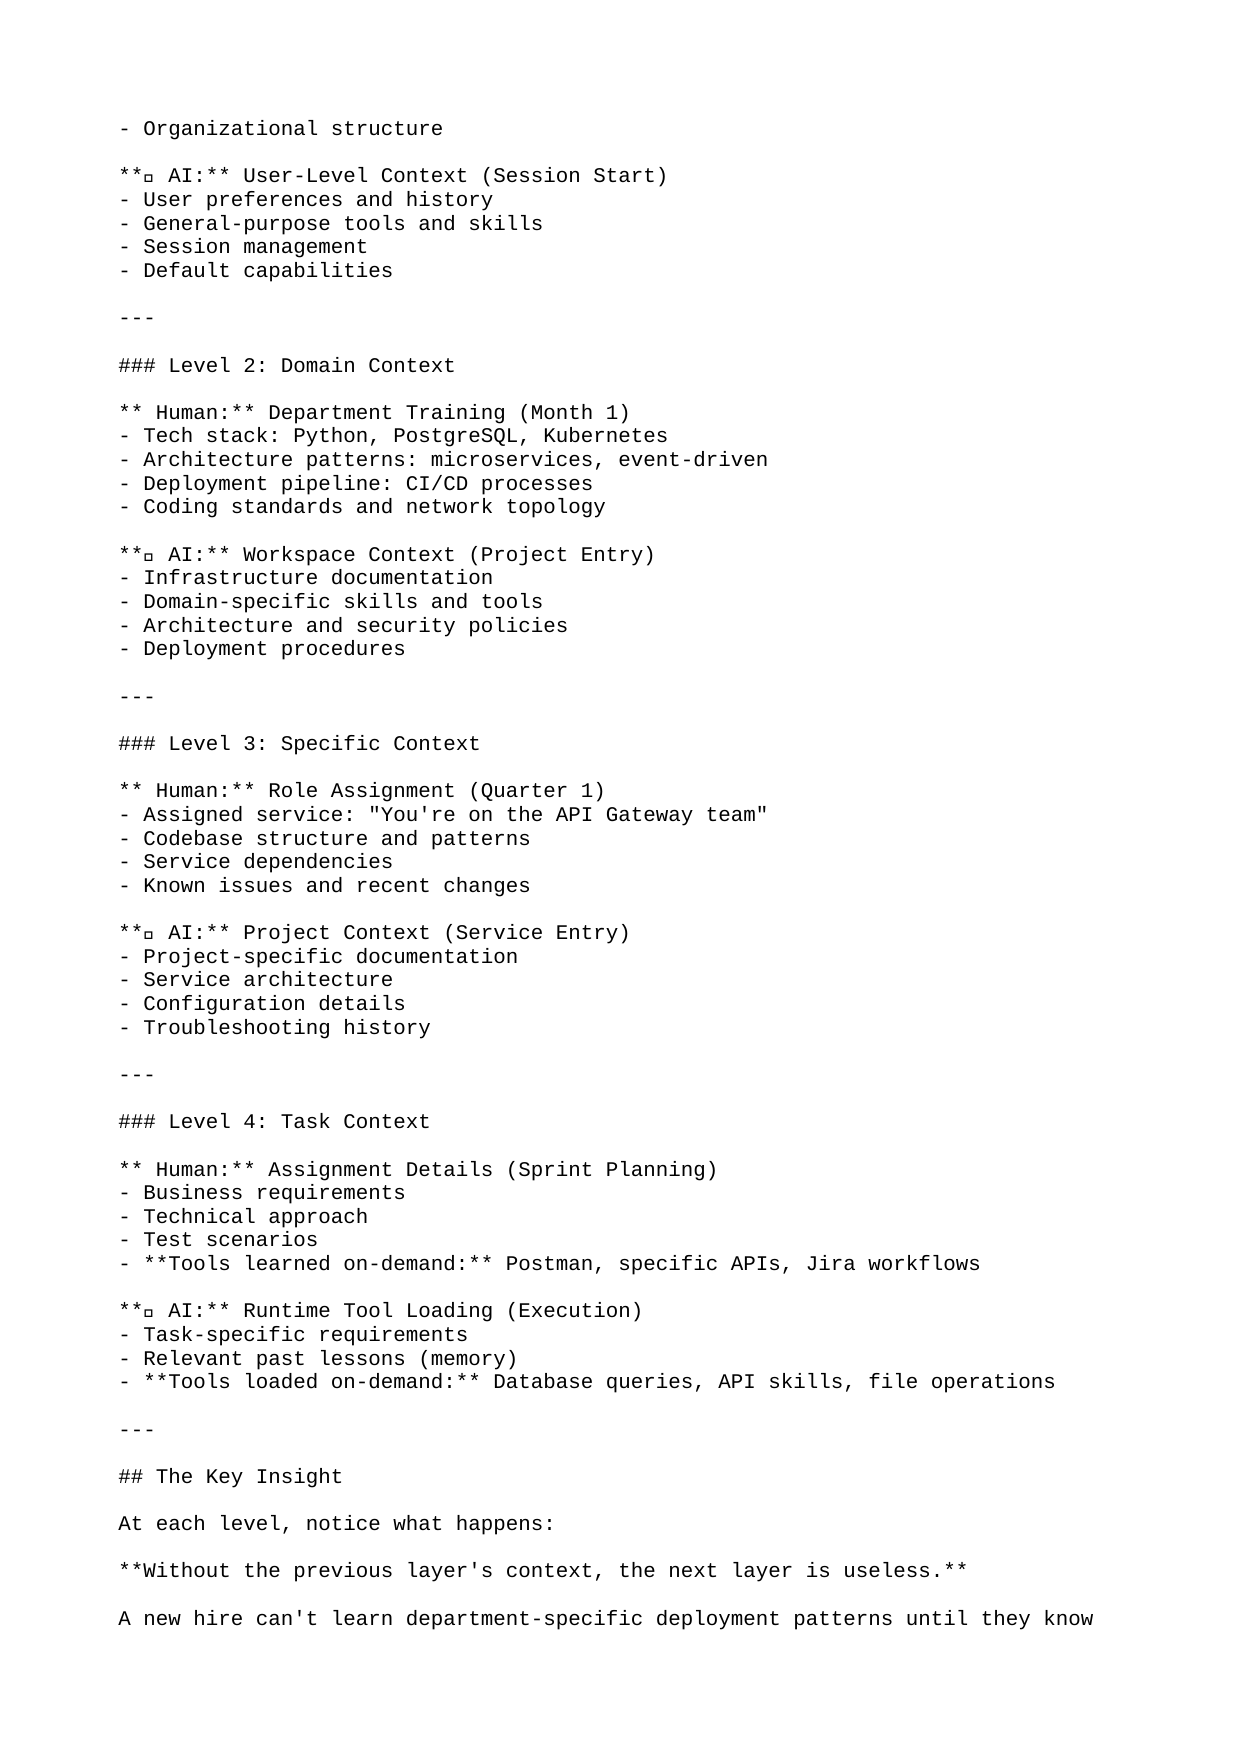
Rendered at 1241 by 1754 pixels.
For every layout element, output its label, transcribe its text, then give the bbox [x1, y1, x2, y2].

text --- [118, 307, 1122, 331]
text - Project-specific documentation [118, 946, 1122, 969]
text ### Level 2: Domain Context [118, 354, 1122, 378]
text At each level, notice what happens: [118, 1513, 1122, 1537]
text - Relevant past lessons (memory) [118, 1348, 1122, 1371]
text **🤖 AI:** Runtime Tool Loading (Execution) [118, 1300, 1122, 1324]
text - Known issues and recent changes [118, 875, 1122, 898]
text - Business requirements [118, 1182, 1122, 1206]
text - Default capabilities [118, 260, 1122, 284]
text - Deployment procedures [118, 638, 1122, 662]
text - Architecture patterns: microservices, event-driven [118, 449, 1122, 473]
text - Configuration details [118, 993, 1122, 1017]
text - Task-specific requirements [118, 1324, 1122, 1348]
text - Architecture and security policies [118, 615, 1122, 638]
text - **Tools loaded on-demand:** Database queries, API skills, file operations [118, 1371, 1122, 1395]
text --- [118, 686, 1122, 709]
text --- [118, 1419, 1122, 1442]
text **👨‍🎓 Human:** Assignment Details (Sprint Planning) [118, 1158, 1122, 1182]
text - Session management [118, 236, 1122, 260]
text - **Tools learned on-demand:** Postman, specific APIs, Jira workflows [118, 1253, 1122, 1277]
text ## The Key Insight [118, 1466, 1122, 1489]
text **👨‍🎓 Human:** Role Assignment (Quarter 1) [118, 780, 1122, 804]
text **👨‍🎓 Human:** Department Training (Month 1) [118, 402, 1122, 426]
text - Tech stack: Python, PostgreSQL, Kubernetes [118, 426, 1122, 449]
text - Organizational structure [118, 118, 1122, 142]
text - Test scenarios [118, 1229, 1122, 1253]
text **🤖 AI:** Workspace Context (Project Entry) [118, 544, 1122, 567]
text - Assigned service: "You're on the API Gateway team" [118, 804, 1122, 827]
text - User preferences and history [118, 189, 1122, 213]
text - Service dependencies [118, 851, 1122, 875]
text - Domain-specific skills and tools [118, 591, 1122, 615]
text - Codebase structure and patterns [118, 827, 1122, 851]
text ### Level 4: Task Context [118, 1111, 1122, 1135]
text ### Level 3: Specific Context [118, 733, 1122, 757]
text **🤖 AI:** Project Context (Service Entry) [118, 922, 1122, 946]
text - General-purpose tools and skills [118, 213, 1122, 236]
text - Infrastructure documentation [118, 567, 1122, 591]
text - Technical approach [118, 1206, 1122, 1229]
text - Coding standards and network topology [118, 496, 1122, 520]
text --- [118, 1064, 1122, 1088]
text A new hire can't learn department-specific deployment patterns until they know [118, 1608, 1122, 1631]
text **Without the previous layer's context, the next layer is useless.** [118, 1561, 1122, 1584]
text - Service architecture [118, 969, 1122, 993]
text - Deployment pipeline: CI/CD processes [118, 473, 1122, 496]
text - Troubleshooting history [118, 1017, 1122, 1040]
text **🤖 AI:** User-Level Context (Session Start) [118, 165, 1122, 189]
